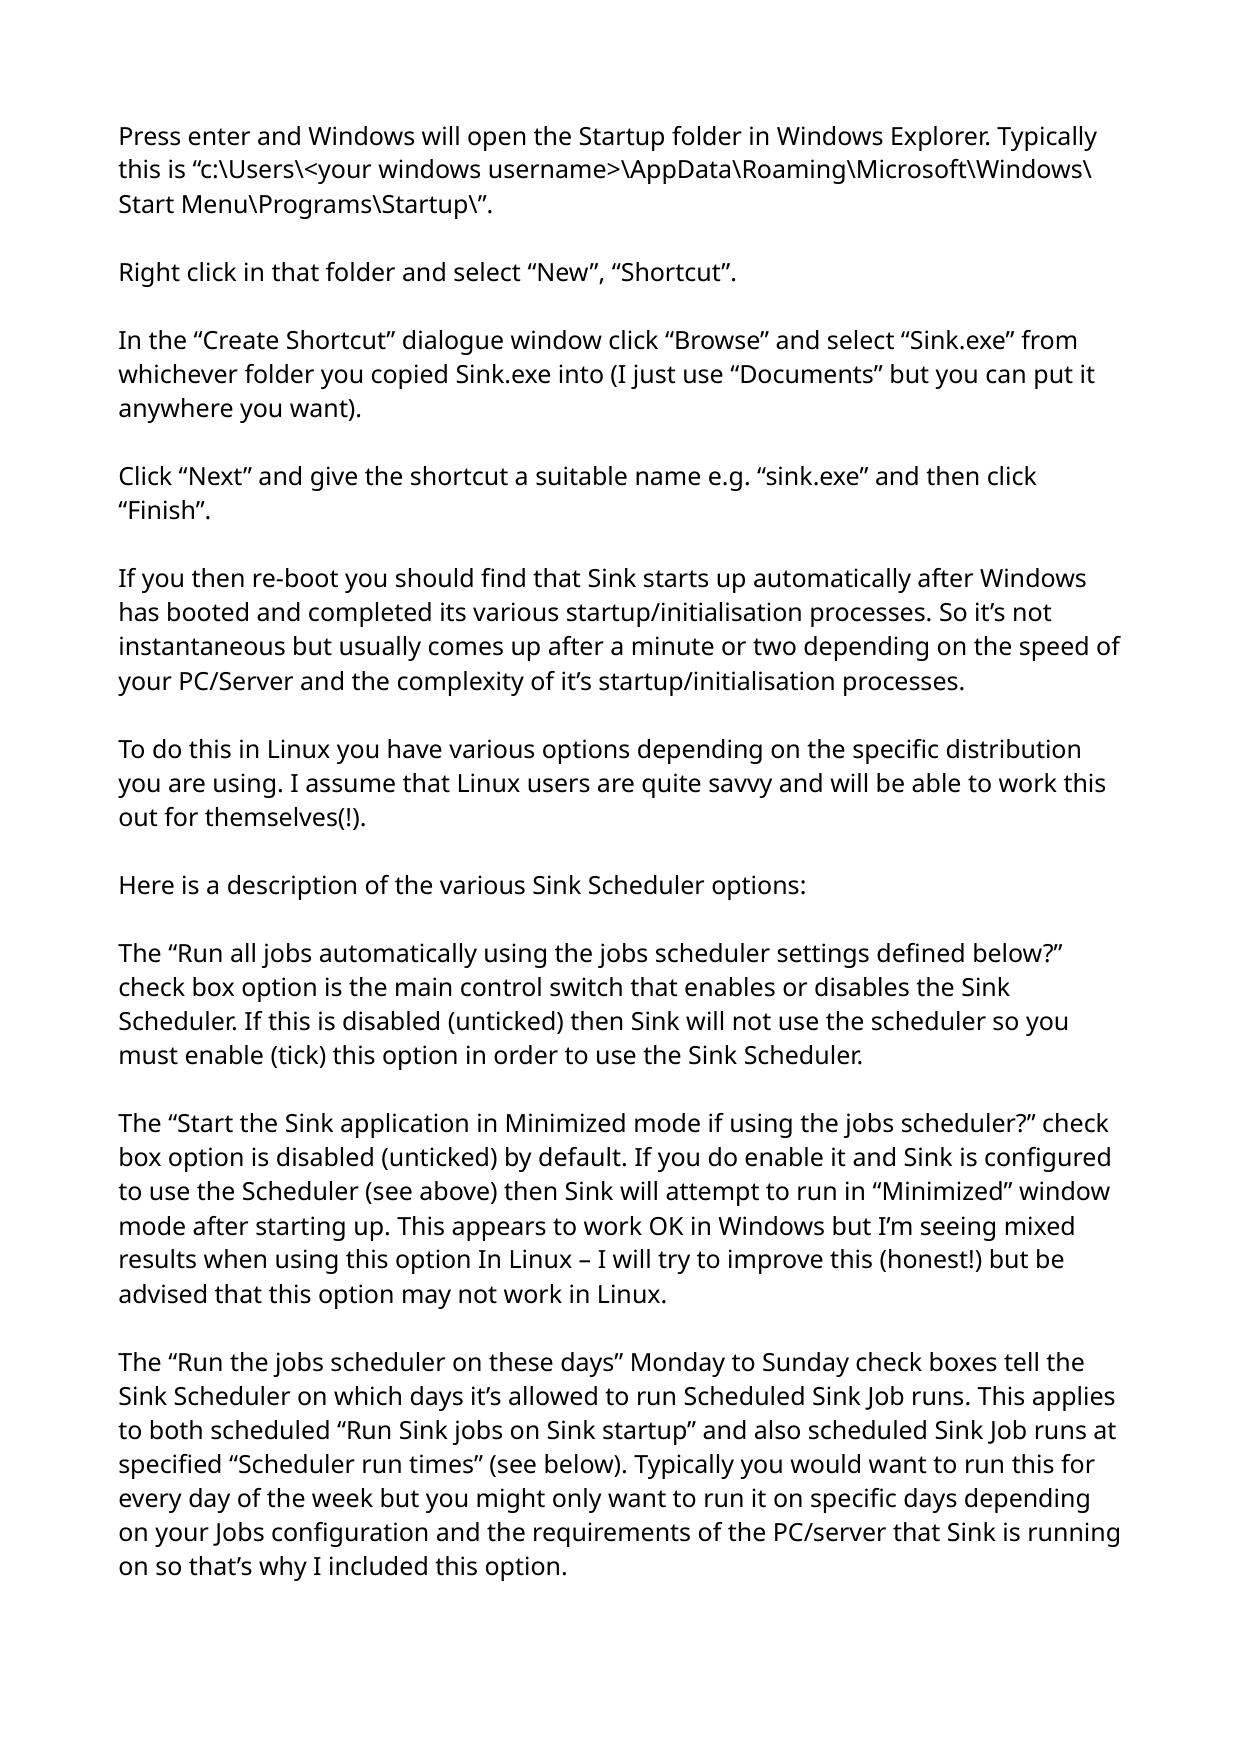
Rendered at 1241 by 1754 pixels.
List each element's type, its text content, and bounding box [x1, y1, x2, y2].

text Right click in that folder and select “New”, “Shortcut”. [118, 254, 1122, 288]
text The “Start the Sink application in Minimized mode if using the jobs scheduler?” check box option is disabled (unticked) by default. If you do enable it and Sink is configured to use the Scheduler (see above) then Sink will attempt to run in “Minimized” window mode after starting up. This appears to work OK in Windows but I’m seeing mixed results when using this option In Linux – I will try to improve this (honest!) but be advised that this option may not work in Linux. [118, 1106, 1122, 1310]
text Here is a description of the various Sink Scheduler options: [118, 867, 1122, 902]
text If you then re-boot you should find that Sink starts up automatically after Windows has booted and completed its various startup/initialisation processes. So it’s not instantaneous but usually comes up after a minute or two depending on the speed of your PC/Server and the complexity of it’s startup/initialisation processes. [118, 561, 1122, 697]
text In the “Create Shortcut” dialogue window click “Browse” and select “Sink.exe” from whichever folder you copied Sink.exe into (I just use “Documents” but you can put it anywhere you want). [118, 322, 1122, 425]
text The “Run the jobs scheduler on these days” Monday to Sunday check boxes tell the Sink Scheduler on which days it’s allowed to run Scheduled Sink Job runs. This applies to both scheduled “Run Sink jobs on Sink startup” and also scheduled Sink Job runs at specified “Scheduler run times” (see below). Typically you would want to run this for every day of the week but you might only want to run it on specific days depending on your Jobs configuration and the requirements of the PC/server that Sink is running on so that’s why I included this option. [118, 1344, 1122, 1583]
text The “Run all jobs automatically using the jobs scheduler settings defined below?” check box option is the main control switch that enables or disables the Sink Scheduler. If this is disabled (unticked) then Sink will not use the scheduler so you must enable (tick) this option in order to use the Sink Scheduler. [118, 936, 1122, 1072]
text To do this in Linux you have various options depending on the specific distribution you are using. I assume that Linux users are quite savvy and will be able to work this out for themselves(!). [118, 731, 1122, 833]
text Click “Next” and give the shortcut a suitable name e.g. “sink.exe” and then click “Finish”. [118, 459, 1122, 527]
text Press enter and Windows will open the Startup folder in Windows Explorer. Typically this is “c:\Users\<your windows username>\AppData\Roaming\Microsoft\Windows\Start Menu\Programs\Startup\”. [118, 118, 1122, 220]
